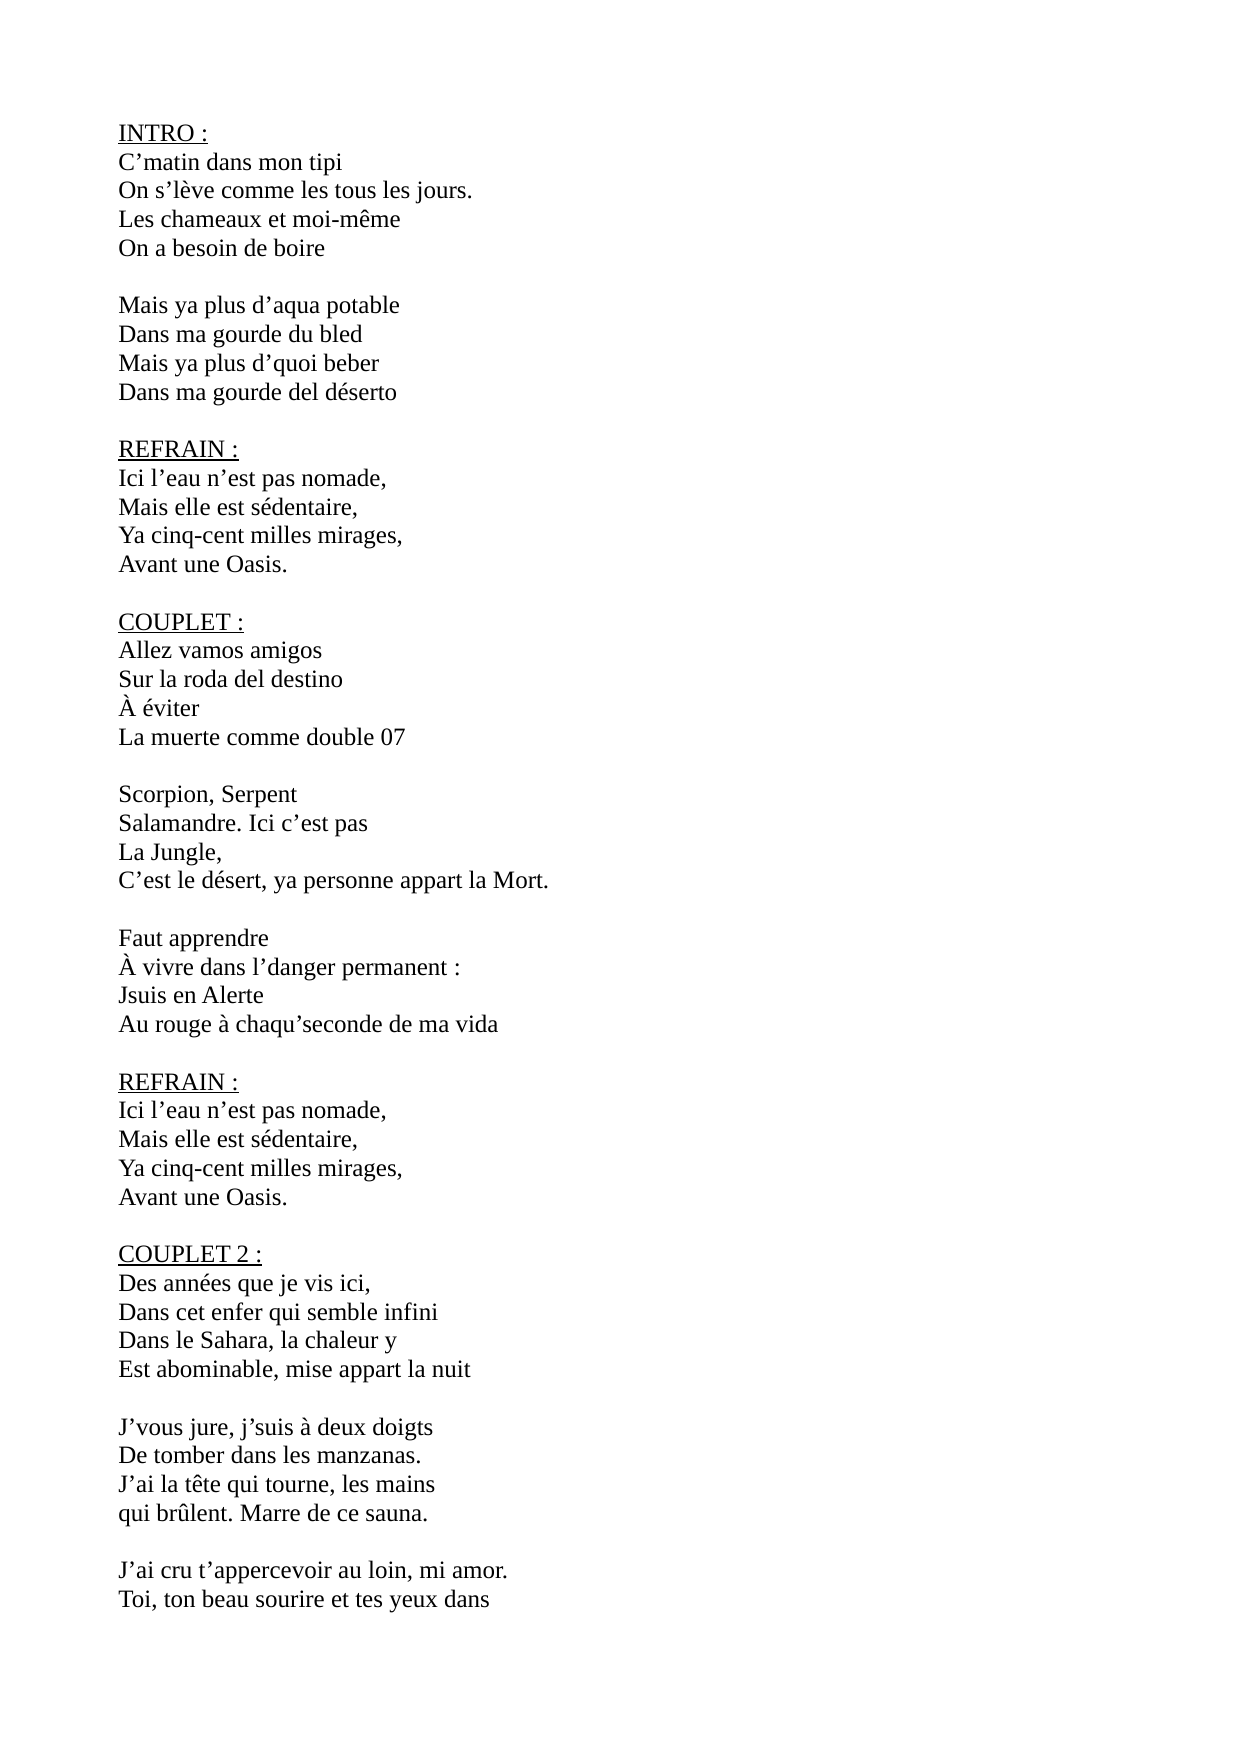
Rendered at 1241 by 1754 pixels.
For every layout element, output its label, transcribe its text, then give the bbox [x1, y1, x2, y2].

text Ici l’eau n’est pas nomade, [118, 1096, 1122, 1124]
text Ya cinq-cent milles mirages, [118, 521, 1122, 549]
text Sur la roda del destino [118, 664, 1122, 693]
text COUPLET 2 : [118, 1239, 1122, 1268]
text Faut apprendre [118, 923, 1122, 952]
text C’est le désert, ya personne appart la Mort. [118, 866, 1122, 894]
text Au rouge à chaqu’seconde de ma vida [118, 1009, 1122, 1038]
text À vivre dans l’danger permanent : [118, 952, 1122, 981]
text C’matin dans mon tipi [118, 147, 1122, 176]
text Avant une Oasis. [118, 549, 1122, 578]
text Scorpion, Serpent [118, 779, 1122, 808]
text Les chameaux et moi-même [118, 204, 1122, 233]
text J’ai la tête qui tourne, les mains [118, 1469, 1122, 1498]
text Mais ya plus d’aqua potable [118, 291, 1122, 319]
text Toi, ton beau sourire et tes yeux dans [118, 1584, 1122, 1613]
text Dans ma gourde del déserto [118, 377, 1122, 406]
text Avant une Oasis. [118, 1182, 1122, 1211]
text J’vous jure, j’suis à deux doigts [118, 1412, 1122, 1441]
text On s’lève comme les tous les jours. [118, 176, 1122, 204]
text Des années que je vis ici, [118, 1268, 1122, 1297]
text Mais ya plus d’quoi beber [118, 348, 1122, 377]
text Dans cet enfer qui semble infini [118, 1297, 1122, 1326]
text On a besoin de boire [118, 233, 1122, 262]
text La muerte comme double 07 [118, 722, 1122, 751]
text À éviter [118, 693, 1122, 722]
text COUPLET : [118, 607, 1122, 636]
text Salamandre. Ici c’est pas [118, 808, 1122, 837]
text La Jungle, [118, 837, 1122, 866]
text Ya cinq-cent milles mirages, [118, 1153, 1122, 1182]
text Allez vamos amigos [118, 636, 1122, 664]
text Mais elle est sédentaire, [118, 492, 1122, 521]
text Ici l’eau n’est pas nomade, [118, 463, 1122, 492]
text Dans le Sahara, la chaleur y [118, 1326, 1122, 1354]
text De tomber dans les manzanas. [118, 1441, 1122, 1469]
text J’ai cru t’appercevoir au loin, mi amor. [118, 1556, 1122, 1584]
text Mais elle est sédentaire, [118, 1124, 1122, 1153]
text Dans ma gourde du bled [118, 319, 1122, 348]
text INTRO : [118, 118, 1122, 147]
text REFRAIN : [118, 1067, 1122, 1096]
text REFRAIN : [118, 434, 1122, 463]
text Est abominable, mise appart la nuit [118, 1354, 1122, 1383]
text Jsuis en Alerte [118, 981, 1122, 1009]
text qui brûlent. Marre de ce sauna. [118, 1498, 1122, 1527]
